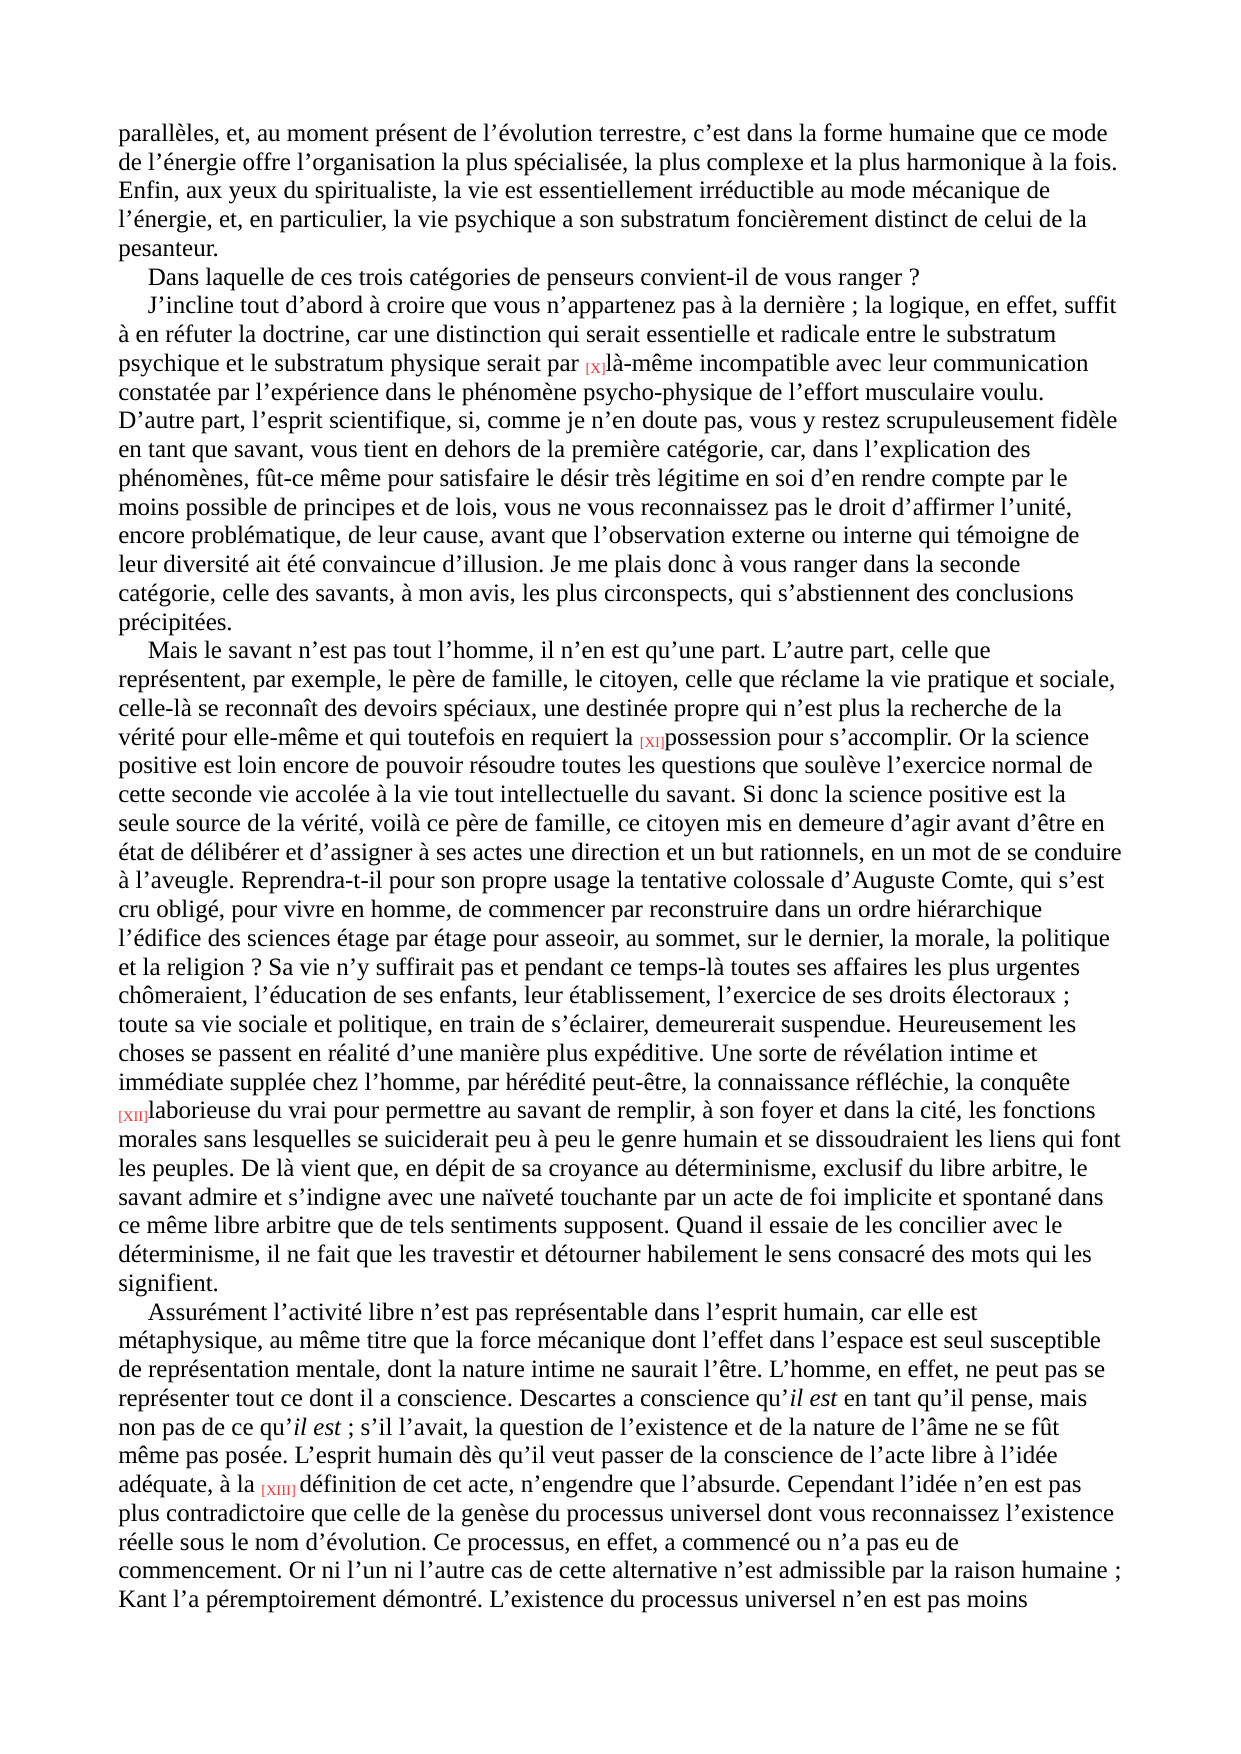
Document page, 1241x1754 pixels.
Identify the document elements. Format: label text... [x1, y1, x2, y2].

text parallèles, et, au moment présent de l’évolution terrestre, c’est dans la forme humaine que ce mode de l’énergie offre l’organisation la plus spécialisée, la plus complexe et la plus harmonique à la fois. Enfin, aux yeux du spiritualiste, la vie est essentiellement irréductible au mode mécanique de l’énergie, et, en particulier, la vie psychique a son substratum foncièrement distinct de celui de la pesanteur. [118, 118, 1122, 262]
text J’incline tout d’abord à croire que vous n’appartenez pas à la dernière ; la logique, en effet, suffit à en réfuter la doctrine, car une distinction qui serait essentielle et radicale entre le substratum psychique et le substratum physique serait par [X]là-même incompatible avec leur communication constatée par l’expérience dans le phénomène psycho-physique de l’effort musculaire voulu. D’autre part, l’esprit scientifique, si, comme je n’en doute pas, vous y restez scrupuleusement fidèle en tant que savant, vous tient en dehors de la première catégorie, car, dans l’explication des phénomènes, fût-ce même pour satisfaire le désir très légitime en soi d’en rendre compte par le moins possible de principes et de lois, vous ne vous reconnaissez pas le droit d’affirmer l’unité, encore problématique, de leur cause, avant que l’observation externe ou interne qui témoigne de leur diversité ait été convaincue d’illusion. Je me plais donc à vous ranger dans la seconde catégorie, celle des savants, à mon avis, les plus circonspects, qui s’abstiennent des conclusions précipitées. [118, 291, 1122, 636]
text Dans laquelle de ces trois catégories de penseurs convient-il de vous ranger ? [118, 262, 1122, 291]
text Mais le savant n’est pas tout l’homme, il n’en est qu’une part. L’autre part, celle que représentent, par exemple, le père de famille, le citoyen, celle que réclame la vie pratique et sociale, celle-là se reconnaît des devoirs spéciaux, une destinée propre qui n’est plus la recherche de la vérité pour elle-même et qui toutefois en requiert la [XI]possession pour s’accomplir. Or la science positive est loin encore de pouvoir résoudre toutes les questions que soulève l’exercice normal de cette seconde vie accolée à la vie tout intellectuelle du savant. Si donc la science positive est la seule source de la vérité, voilà ce père de famille, ce citoyen mis en demeure d’agir avant d’être en état de délibérer et d’assigner à ses actes une direction et un but rationnels, en un mot de se conduire à l’aveugle. Reprendra-t-il pour son propre usage la tentative colossale d’Auguste Comte, qui s’est cru obligé, pour vivre en homme, de commencer par reconstruire dans un ordre hiérarchique l’édifice des sciences étage par étage pour asseoir, au sommet, sur le dernier, la morale, la politique et la religion ? Sa vie n’y suffirait pas et pendant ce temps-là toutes ses affaires les plus urgentes chômeraient, l’éducation de ses enfants, leur établissement, l’exercice de ses droits électoraux ; toute sa vie sociale et politique, en train de s’éclairer, demeurerait suspendue. Heureusement les choses se passent en réalité d’une manière plus expéditive. Une sorte de révélation intime et immédiate supplée chez l’homme, par hérédité peut-être, la connaissance réfléchie, la conquête [XII]laborieuse du vrai pour permettre au savant de remplir, à son foyer et dans la cité, les fonctions morales sans lesquelles se suiciderait peu à peu le genre humain et se dissoudraient les liens qui font les peuples. De là vient que, en dépit de sa croyance au déterminisme, exclusif du libre arbitre, le savant admire et s’indigne avec une naïveté touchante par un acte de foi implicite et spontané dans ce même libre arbitre que de tels sentiments supposent. Quand il essaie de les concilier avec le déterminisme, il ne fait que les travestir et détourner habilement le sens consacré des mots qui les signifient. [118, 636, 1122, 1297]
text Assurément l’activité libre n’est pas représentable dans l’esprit humain, car elle est métaphysique, au même titre que la force mécanique dont l’effet dans l’espace est seul susceptible de représentation mentale, dont la nature intime ne saurait l’être. L’homme, en effet, ne peut pas se représenter tout ce dont il a conscience. Descartes a conscience qu’il est en tant qu’il pense, mais non pas de ce qu’il est ; s’il l’avait, la question de l’existence et de la nature de l’âme ne se fût même pas posée. L’esprit humain dès qu’il veut passer de la conscience de l’acte libre à l’idée adéquate, à la [XIII] définition de cet acte, n’engendre que l’absurde. Cependant l’idée n’en est pas plus contradictoire que celle de la genèse du processus universel dont vous reconnaissez l’existence réelle sous le nom d’évolution. Ce processus, en effet, a commencé ou n’a pas eu de commencement. Or ni l’un ni l’autre cas de cette alternative n’est admissible par la raison humaine ; Kant l’a péremptoirement démontré. L’existence du processus universel n’en est pas moins [118, 1297, 1122, 1613]
